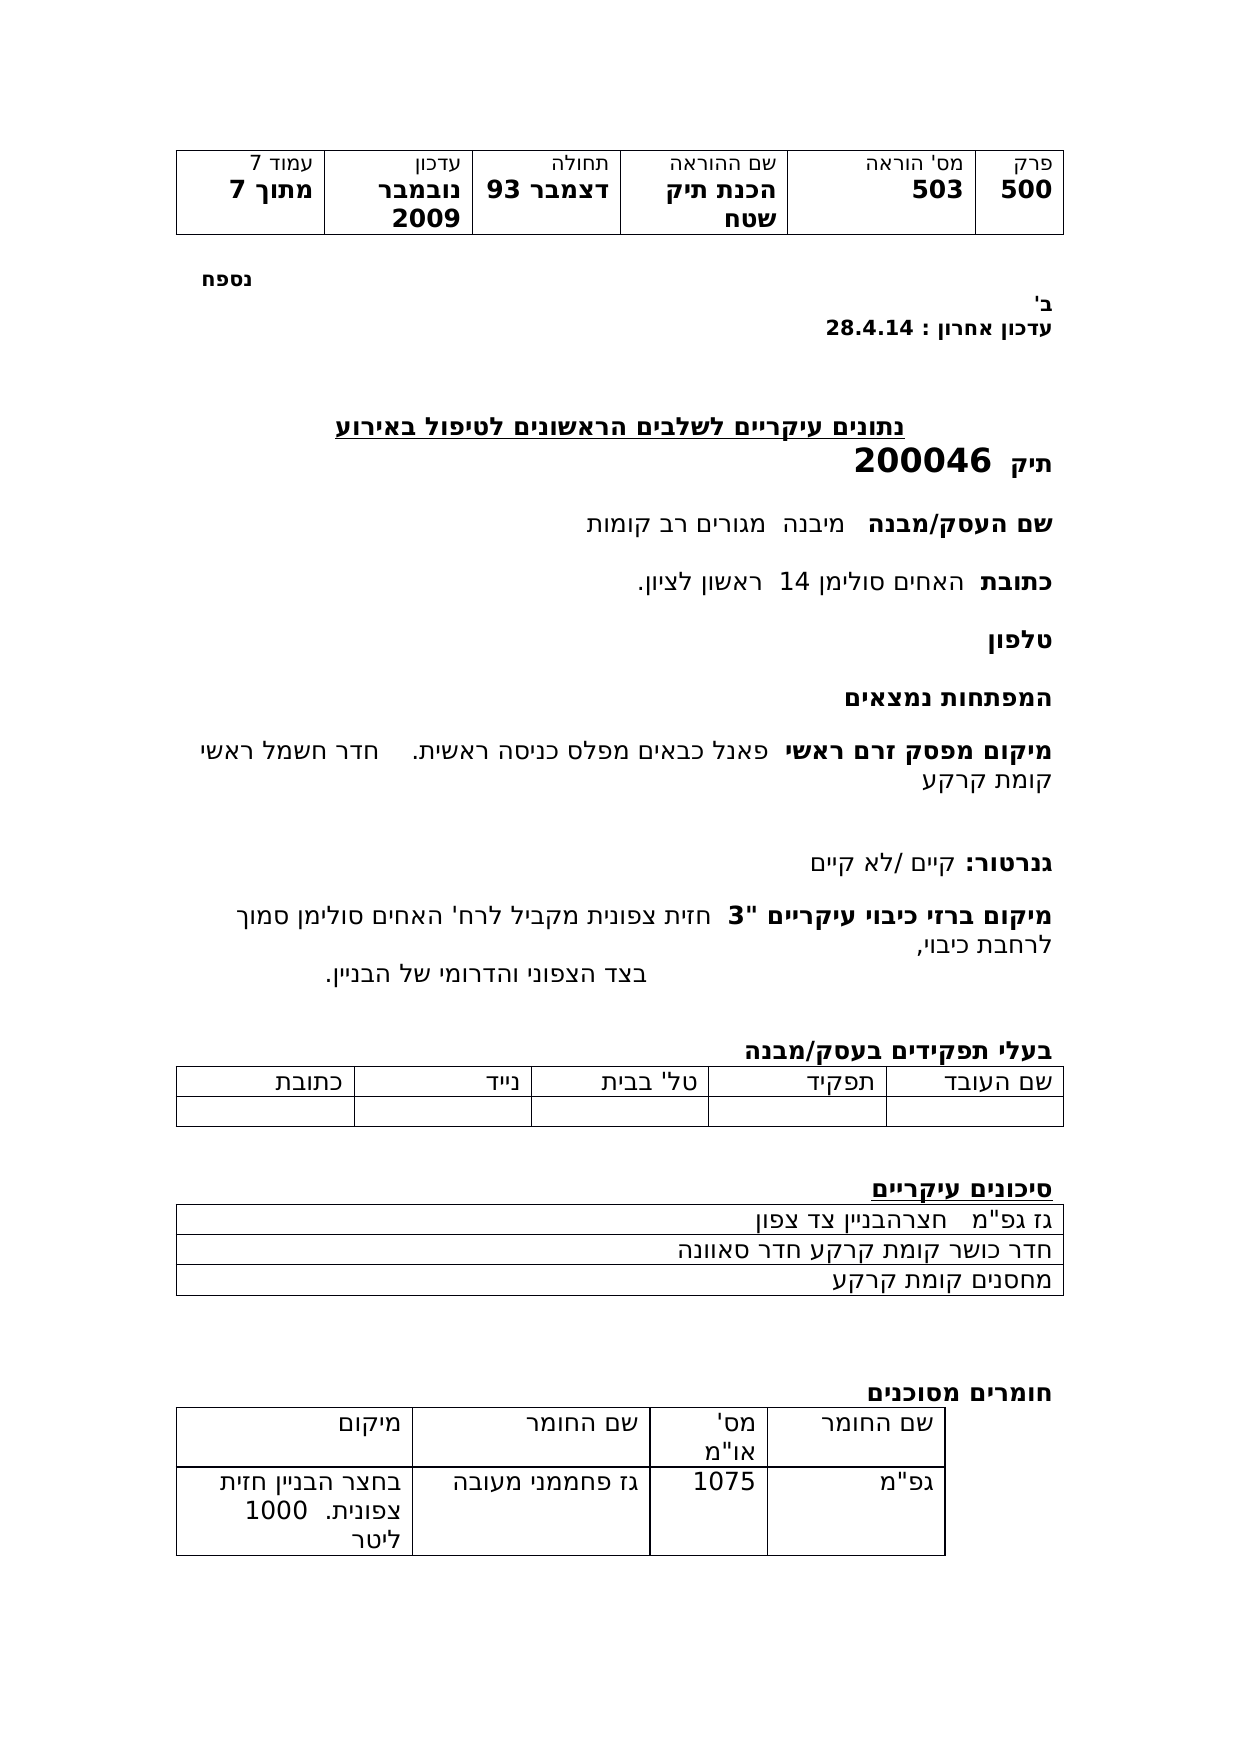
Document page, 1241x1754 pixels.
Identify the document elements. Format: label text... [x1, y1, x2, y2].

table_cell מחסנים קומת קרקע [177, 1265, 1063, 1294]
table_cell [177, 1097, 354, 1126]
table_header כתובת [177, 1067, 354, 1096]
text נתונים עיקריים לשלבים הראשונים לטיפול באירוע [187, 413, 1053, 442]
text כתובת האחים סולימן 14 ראשון לציון. [187, 567, 1053, 596]
table_cell [355, 1097, 531, 1126]
table_header טל' בבית [532, 1067, 708, 1096]
table_header תחולה דצמבר 93 [473, 151, 620, 234]
table_header נייד [355, 1067, 531, 1096]
table_header עדכון נובמבר 2009 [325, 151, 472, 234]
table_cell חדר כושר קומת קרקע חדר סאוונה [177, 1235, 1063, 1264]
text חומרים מסוכנים [187, 1378, 1053, 1407]
table_cell בחצר הבניין חזית צפונית. 1000 ליטר [177, 1468, 412, 1555]
table_cell 1075 [651, 1468, 767, 1555]
table_cell גפ"מ [768, 1468, 944, 1555]
table_header גז גפ"מ חצרהבניין צד צפון [177, 1205, 1063, 1234]
text המפתחות נמצאים [187, 683, 1053, 712]
table_cell [532, 1097, 708, 1126]
table_cell [887, 1097, 1063, 1126]
table_header שם העובד [887, 1067, 1063, 1096]
table_header שם ההוראה הכנת תיק שטח [621, 151, 787, 234]
table_header שם החומר [768, 1408, 944, 1466]
text בעלי תפקידים בעסק/מבנה [187, 1037, 1053, 1066]
text טלפון [187, 625, 1053, 654]
text תיק 200046 [187, 442, 1053, 481]
table_header שם החומר [413, 1408, 649, 1466]
text עדכון אחרון : 28.4.14 [187, 316, 1053, 341]
text שם העסק/מבנה מיבנה מגורים רב קומות [187, 509, 1053, 538]
text גנרטור: קיים /לא קיים [187, 848, 1053, 877]
table_header עמוד 7 מתוך 7 [177, 151, 324, 234]
table_cell [709, 1097, 886, 1126]
table_header מס' או"מ [651, 1408, 767, 1466]
table_header מיקום [177, 1408, 412, 1466]
table_header תפקיד [709, 1067, 886, 1096]
text מיקום מפסק זרם ראשי פאנל כבאים מפלס כניסה ראשית. חדר חשמל ראשי קומת קרקע [187, 736, 1053, 794]
table_header פרק 500 [976, 151, 1063, 234]
text נספח ב' [187, 263, 1053, 316]
text מיקום ברזי כיבוי עיקריים "3 חזית צפונית מקביל לרח' האחים סולימן סמוך לרחבת כיבוי, [187, 901, 1053, 959]
text בצד הצפוני והדרומי של הבניין. [187, 959, 1053, 989]
table_header מס' הוראה 503 [788, 151, 975, 234]
text סיכונים עיקריים [187, 1175, 1053, 1204]
table_cell גז פחממני מעובה [413, 1468, 649, 1555]
